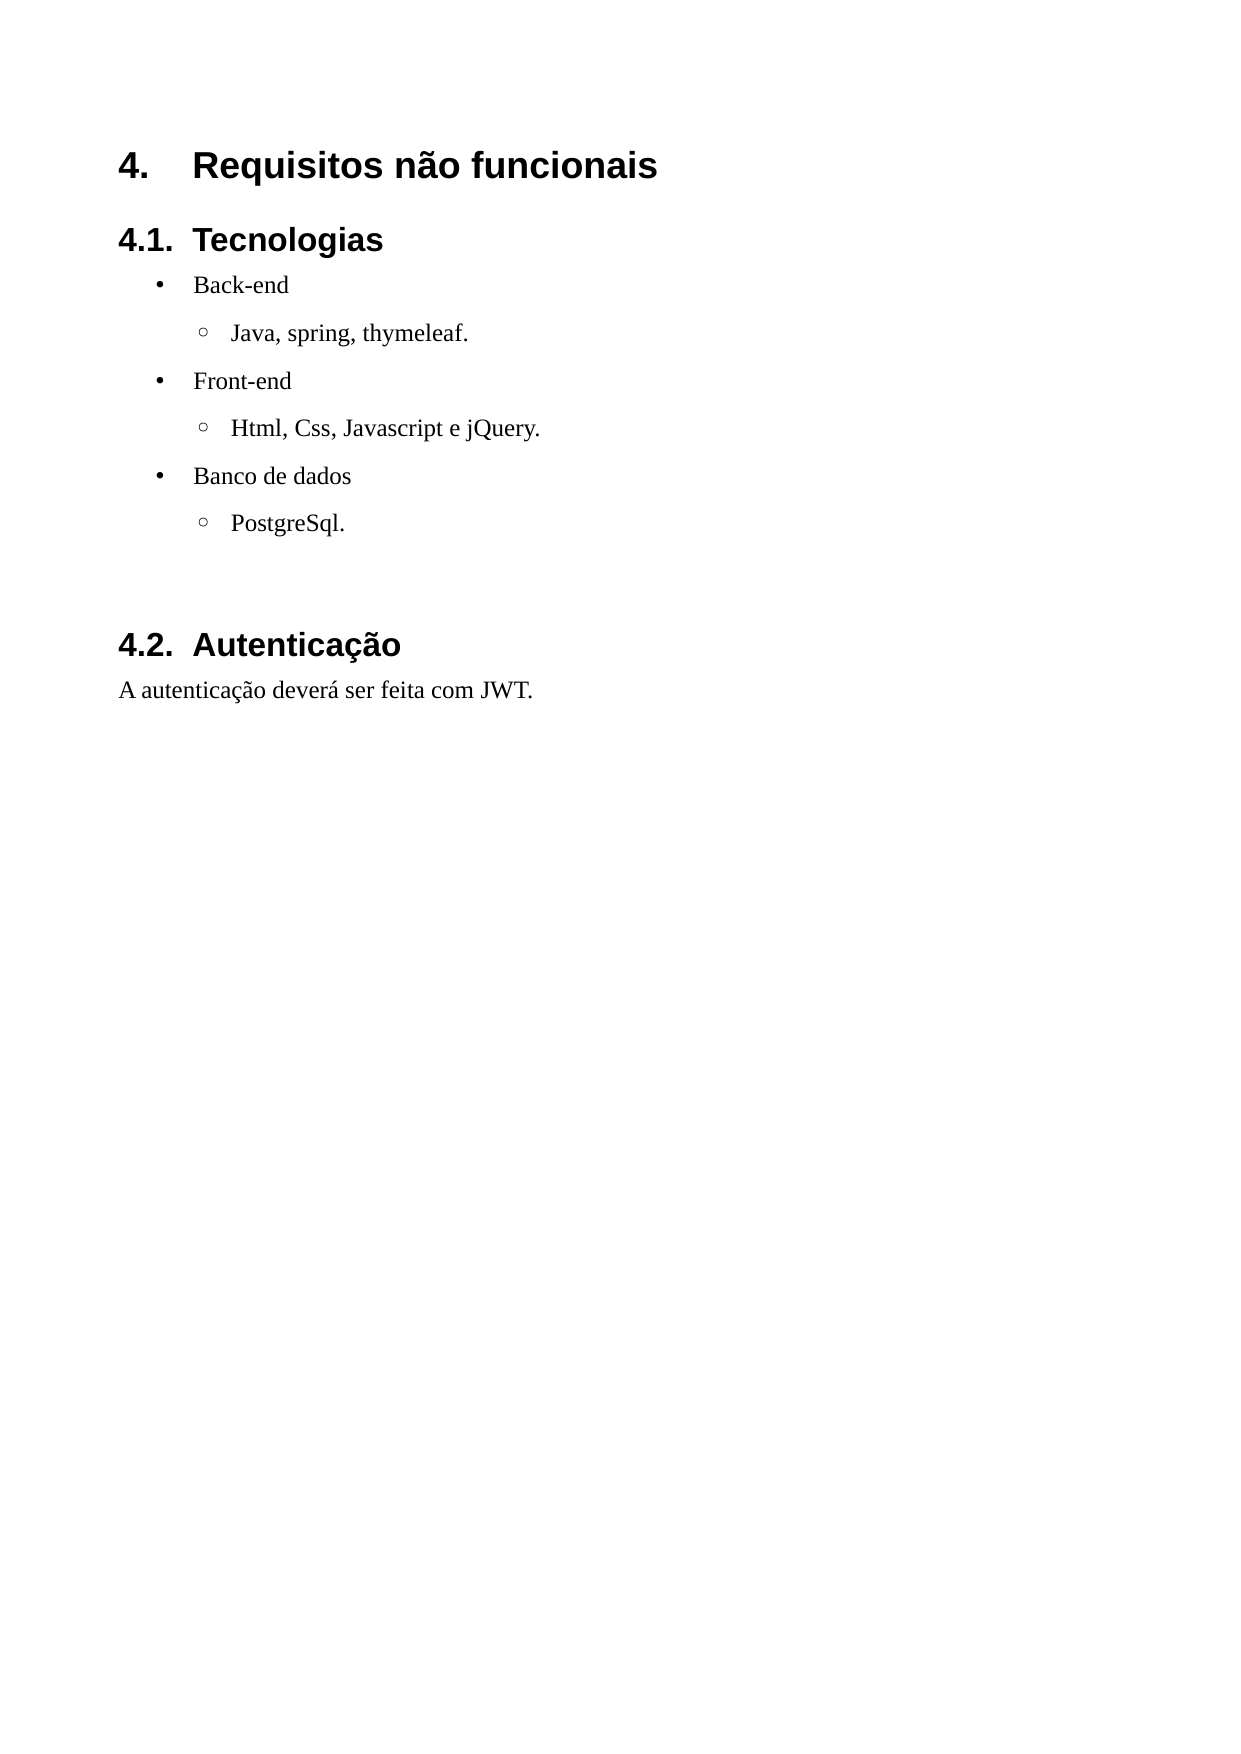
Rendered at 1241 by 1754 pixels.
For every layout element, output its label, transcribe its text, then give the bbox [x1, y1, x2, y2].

list Front-end [156, 366, 1122, 394]
subtitle Requisitos não funcionais [118, 143, 1122, 186]
subtitle Autenticação [118, 624, 1122, 663]
list Java, spring, thymeleaf. [193, 318, 1122, 347]
list Back-end [156, 271, 1122, 299]
subtitle Tecnologias [118, 219, 1122, 258]
list Banco de dados [156, 461, 1122, 490]
list PostgreSql. [193, 508, 1122, 537]
text A autenticação deverá ser feita com JWT. [118, 676, 1122, 704]
list Html, Css, Javascript e jQuery. [193, 413, 1122, 442]
